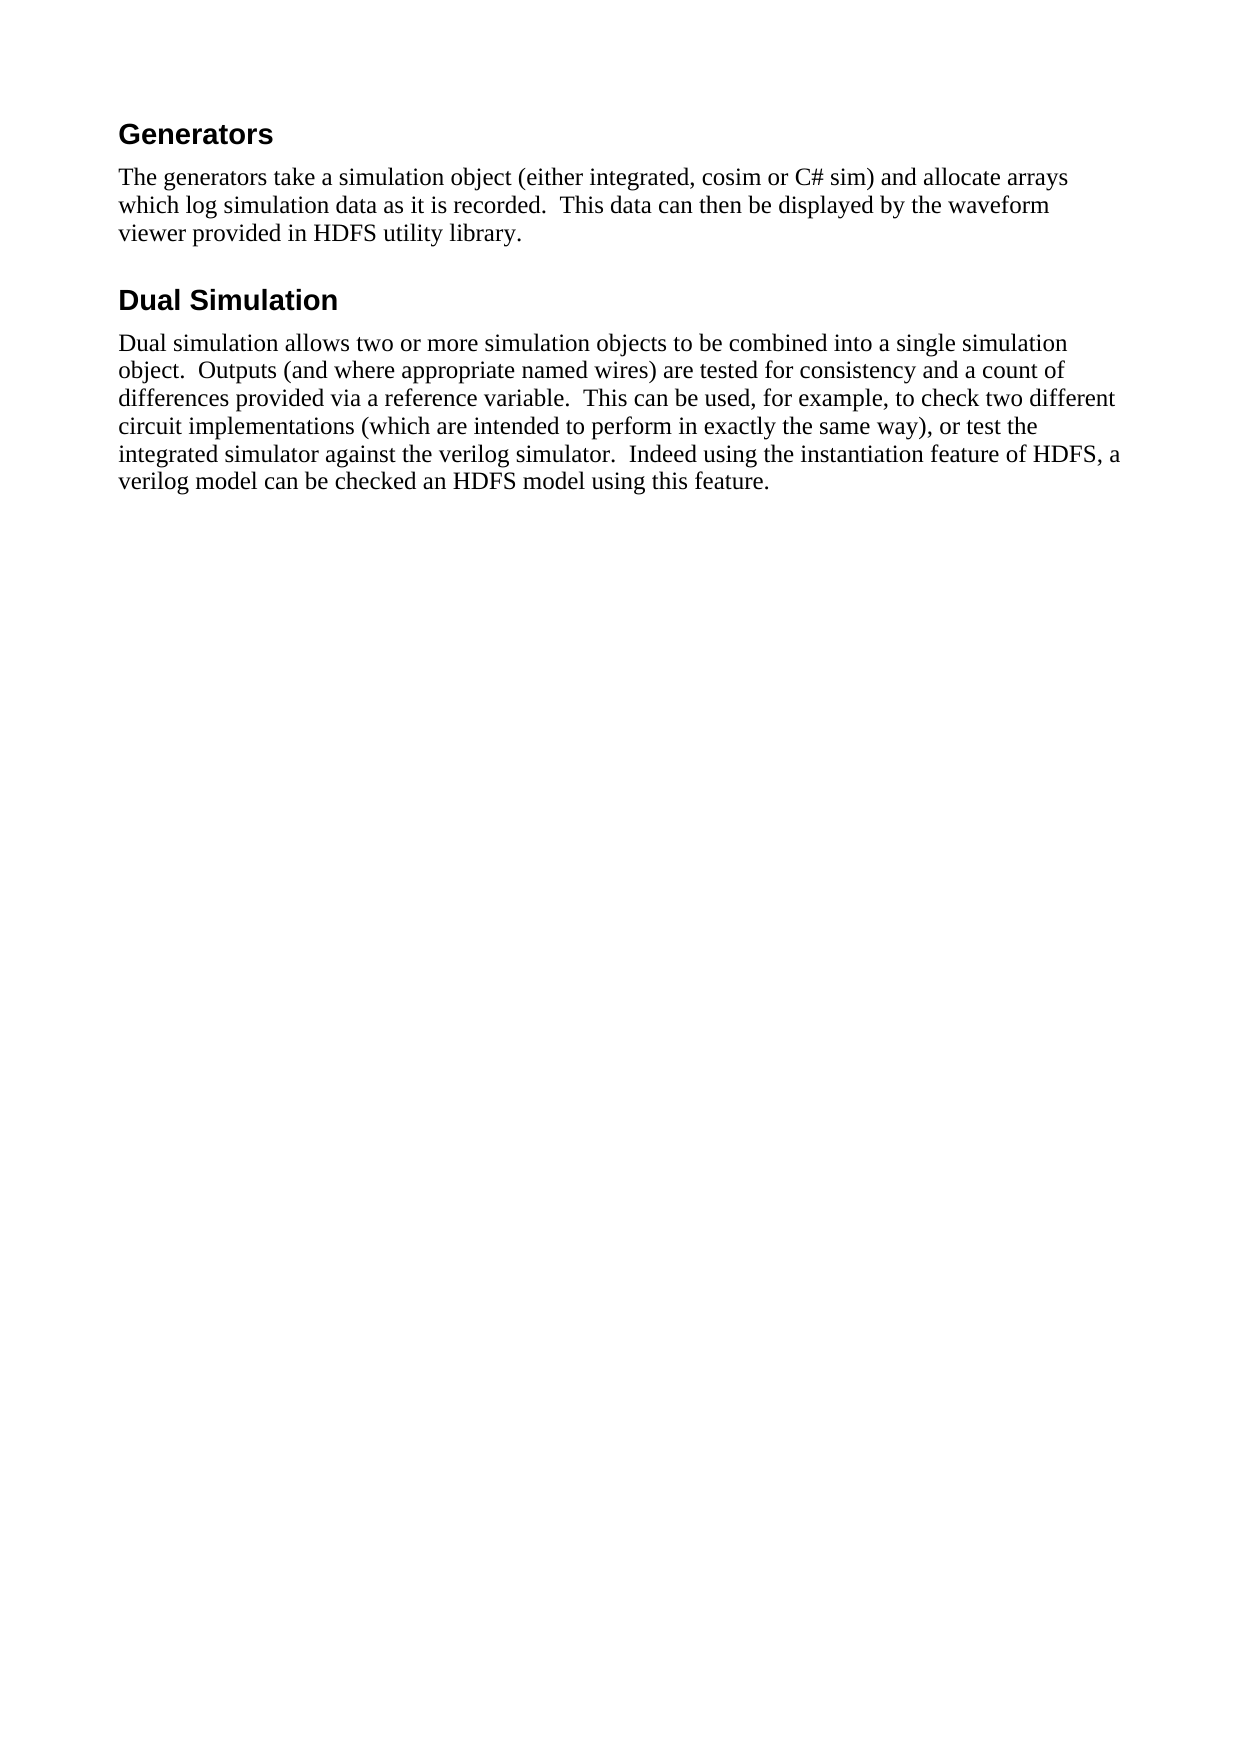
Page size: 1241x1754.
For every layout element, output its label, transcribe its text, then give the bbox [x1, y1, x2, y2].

subtitle Dual Simulation [118, 284, 1122, 316]
text The generators take a simulation object (either integrated, cosim or C# sim) and allocate arrays which log simulation data as it is recorded. This data can then be displayed by the waveform viewer provided in HDFS utility library. [118, 163, 1122, 246]
text Dual simulation allows two or more simulation objects to be combined into a single simulation object. Outputs (and where appropriate named wires) are tested for consistency and a count of differences provided via a reference variable. This can be used, for example, to check two different circuit implementations (which are intended to perform in exactly the same way), or test the integrated simulator against the verilog simulator. Indeed using the instantiation feature of HDFS, a verilog model can be checked an HDFS model using this feature. [118, 329, 1122, 495]
subtitle Generators [118, 118, 1122, 151]
